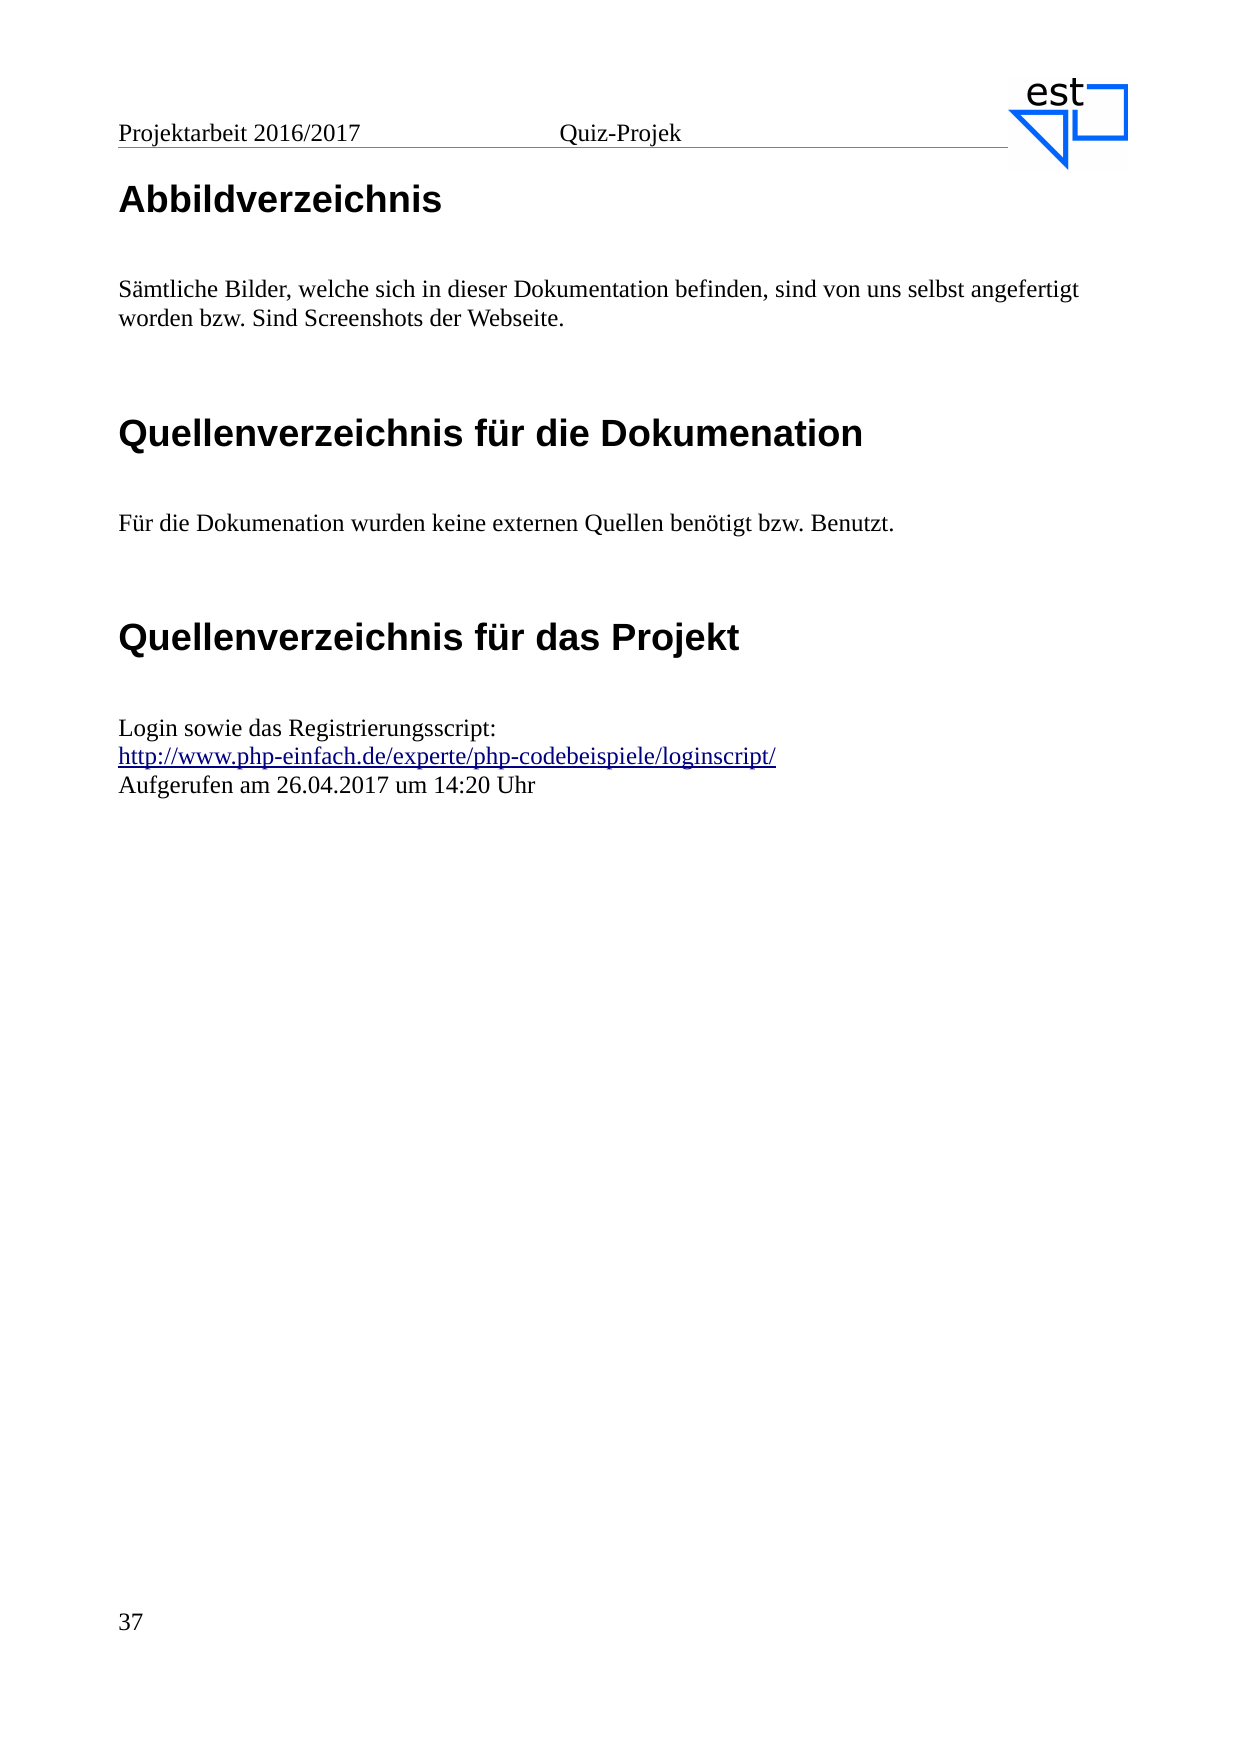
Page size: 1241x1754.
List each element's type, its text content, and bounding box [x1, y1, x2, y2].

text Login sowie das Registrierungsscript: http://www.php-einfach.de/experte/php-codebeispiele/loginscript/ Aufgerufen am 26.04.2017 um 14:20 Uhr [118, 713, 1122, 799]
picture [1008, 78, 1128, 170]
text Für die Dokumenation wurden keine externen Quellen benötigt bzw. Benutzt. [118, 508, 1122, 536]
subtitle Quellenverzeichnis für das Projekt [118, 615, 1122, 659]
subtitle Abbildverzeichnis [118, 177, 1122, 220]
subtitle Quellenverzeichnis für die Dokumenation [118, 410, 1122, 454]
text Sämtliche Bilder, welche sich in dieser Dokumentation befinden, sind von uns selbst angefertigt worden bzw. Sind Screenshots der Webseite. [118, 274, 1122, 332]
